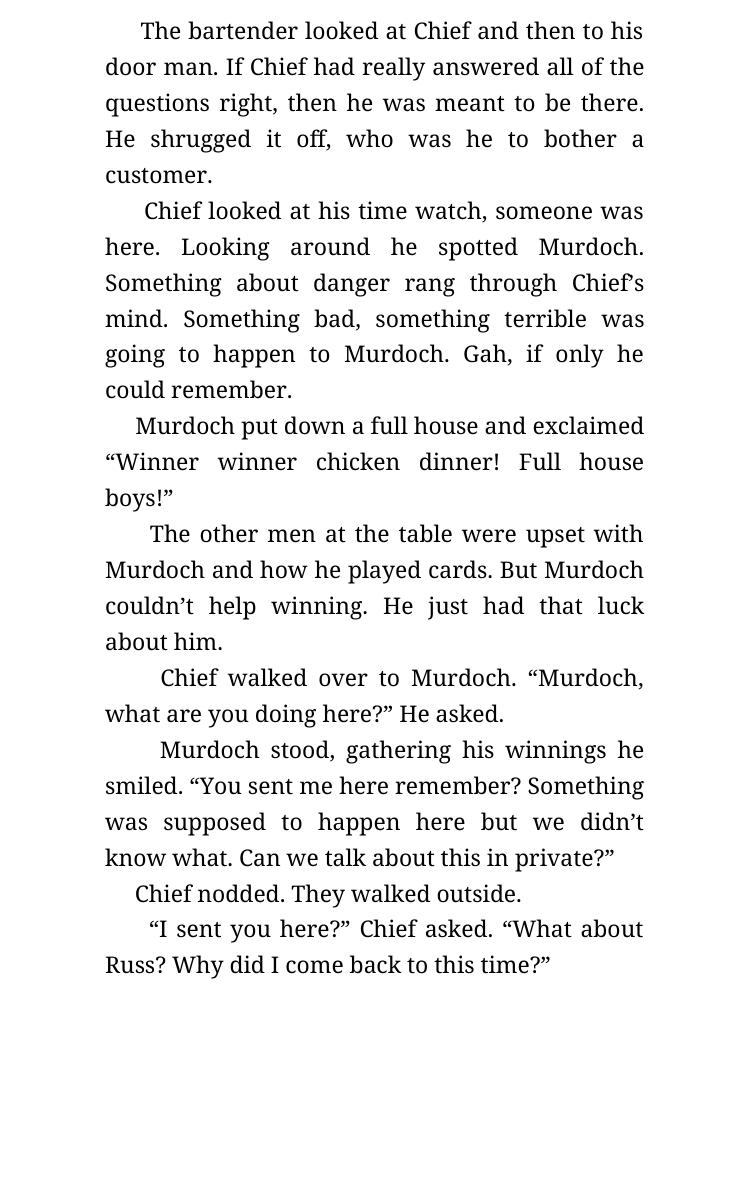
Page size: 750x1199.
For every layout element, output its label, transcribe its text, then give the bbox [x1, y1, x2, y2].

text The other men at the table were upset with Murdoch and how he played cards. But Murdoch couldn’t help winning. He just had that luck about him. [105, 518, 645, 657]
text Murdoch stood, gathering his winnings he smiled. “You sent me here remember? Something was supposed to happen here but we didn’t know what. Can we talk about this in private?” [105, 734, 645, 873]
text Murdoch put down a full house and exclaimed “Winner winner chicken dinner! Full house boys!” [105, 410, 645, 513]
text “I sent you here?” Chief asked. “What about Russ? Why did I come back to this time?” [105, 913, 645, 981]
text Chief walked over to Murdoch. “Murdoch, what are you doing here?” He asked. [105, 662, 645, 729]
text Chief nodded. They walked outside. [105, 877, 645, 909]
text Chief looked at his time watch, someone was here. Looking around he spotted Murdoch. Something about danger rang through Chief’s mind. Something bad, something terrible was going to happen to Murdoch. Gah, if only he could remember. [105, 195, 645, 406]
text The bartender looked at Chief and then to his door man. If Chief had really answered all of the questions right, then he was meant to be there. He shrugged it off, who was he to bother a customer. [105, 15, 645, 190]
